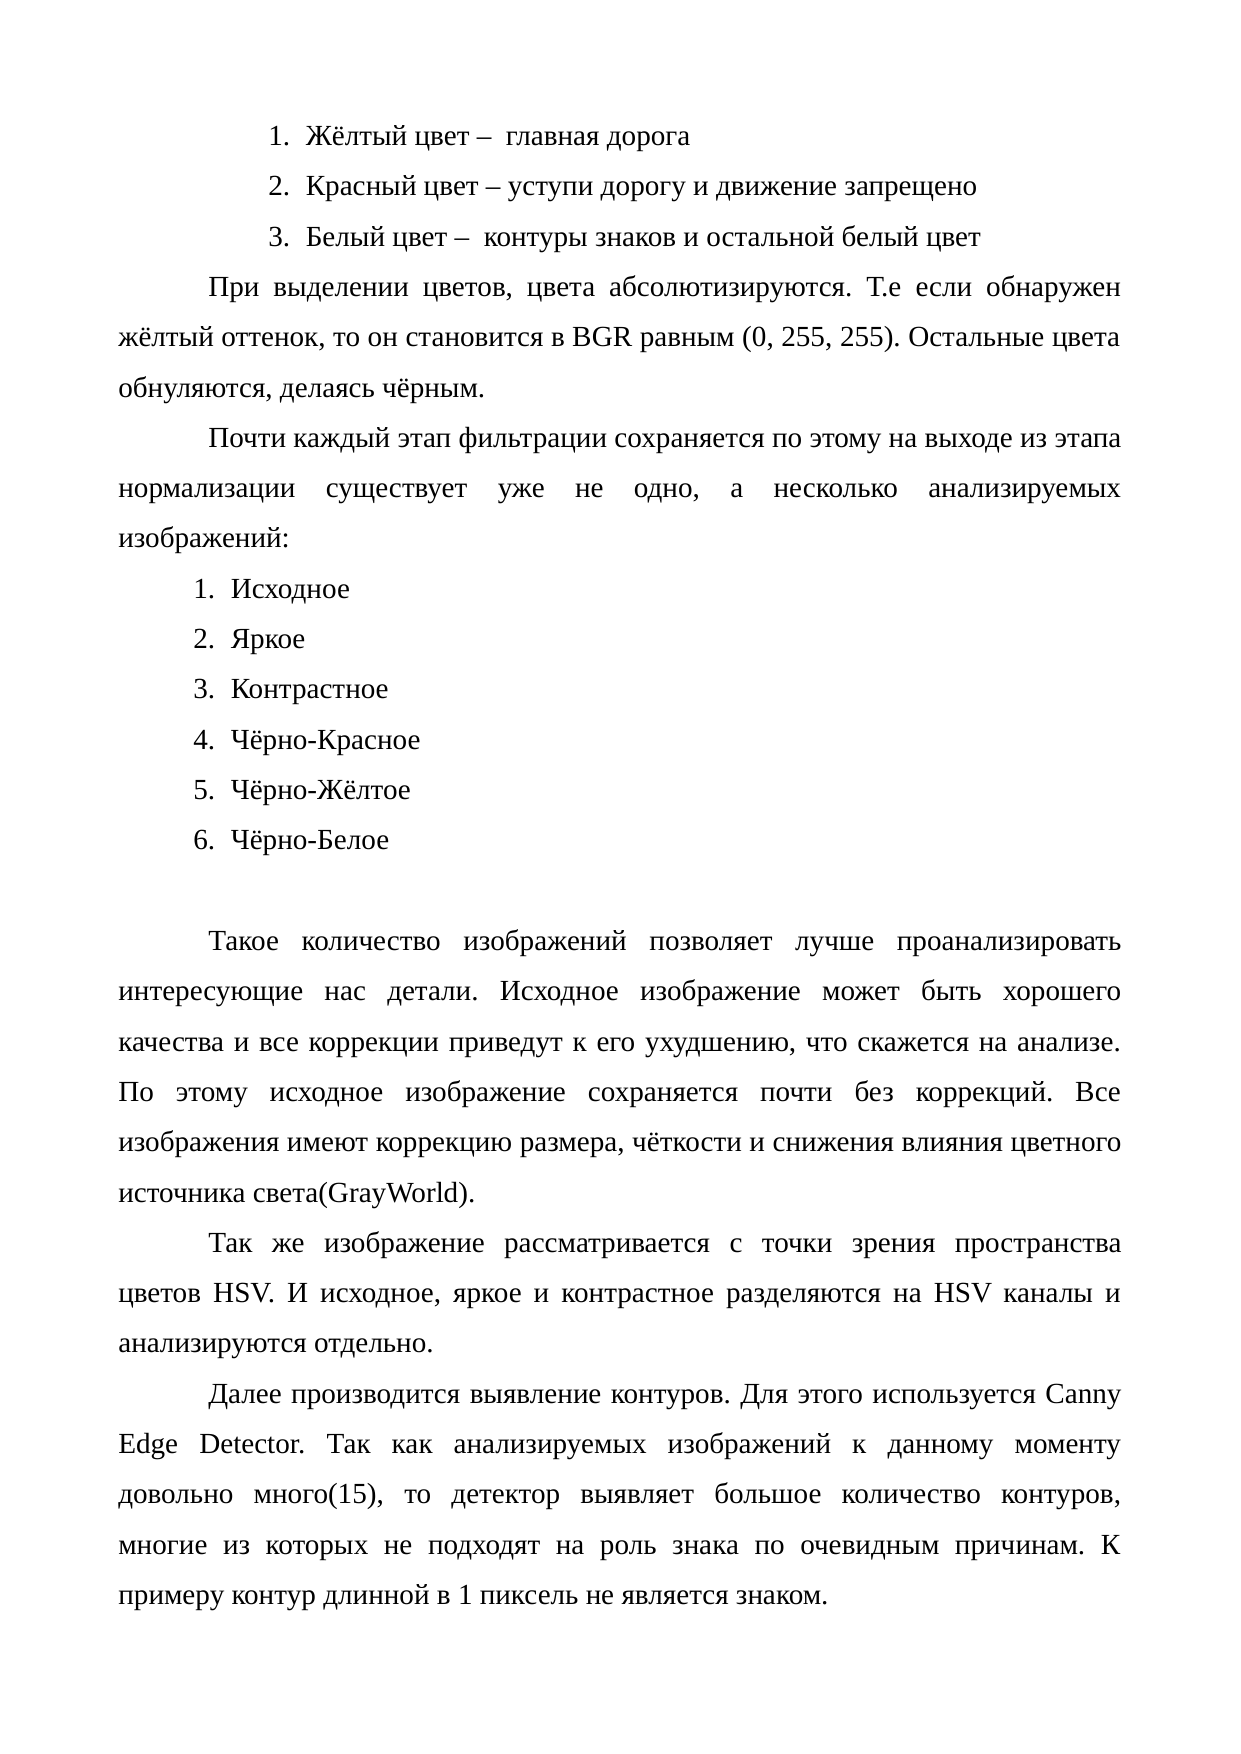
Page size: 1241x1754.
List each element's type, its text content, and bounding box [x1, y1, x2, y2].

text Далее производится выявление контуров. Для этого используется Canny Edge Detector. Так как анализируемых изображений к данному моменту довольно много(15), то детектор выявляет большое количество контуров, многие из которых не подходят на роль знака по очевидным причинам. К примеру контур длинной в 1 пиксель не является знаком. [118, 1376, 1122, 1611]
list Чёрно-Белое [193, 822, 1122, 856]
text Так же изображение рассматривается с точки зрения пространства цветов HSV. И исходное, яркое и контрастное разделяются на HSV каналы и анализируются отдельно. [118, 1225, 1122, 1359]
text Почти каждый этап фильтрации сохраняется по этому на выходе из этапа нормализации существует уже не одно, а несколько анализируемых изображений: [118, 420, 1122, 554]
list Красный цвет – уступи дорогу и движение запрещено [268, 168, 1122, 202]
list Белый цвет – контуры знаков и остальной белый цвет [268, 219, 1122, 252]
list Чёрно-Жёлтое [193, 772, 1122, 806]
text Такое количество изображений позволяет лучше проанализировать интересующие нас детали. Исходное изображение может быть хорошего качества и все коррекции приведут к его ухудшению, что скажется на анализе. По этому исходное изображение сохраняется почти без коррекций. Все изображения имеют коррекцию размера, чёткости и снижения влияния цветного источника света(GrayWorld). [118, 923, 1122, 1208]
list Чёрно-Красное [193, 722, 1122, 755]
list Яркое [193, 621, 1122, 655]
list Жёлтый цвет – главная дорога [268, 118, 1122, 152]
list Контрастное [193, 672, 1122, 705]
text При выделении цветов, цвета абсолютизируются. Т.е если обнаружен жёлтый оттенок, то он становится в BGR равным (0, 255, 255). Остальные цвета обнуляются, делаясь чёрным. [118, 269, 1122, 403]
list Исходное [193, 571, 1122, 604]
